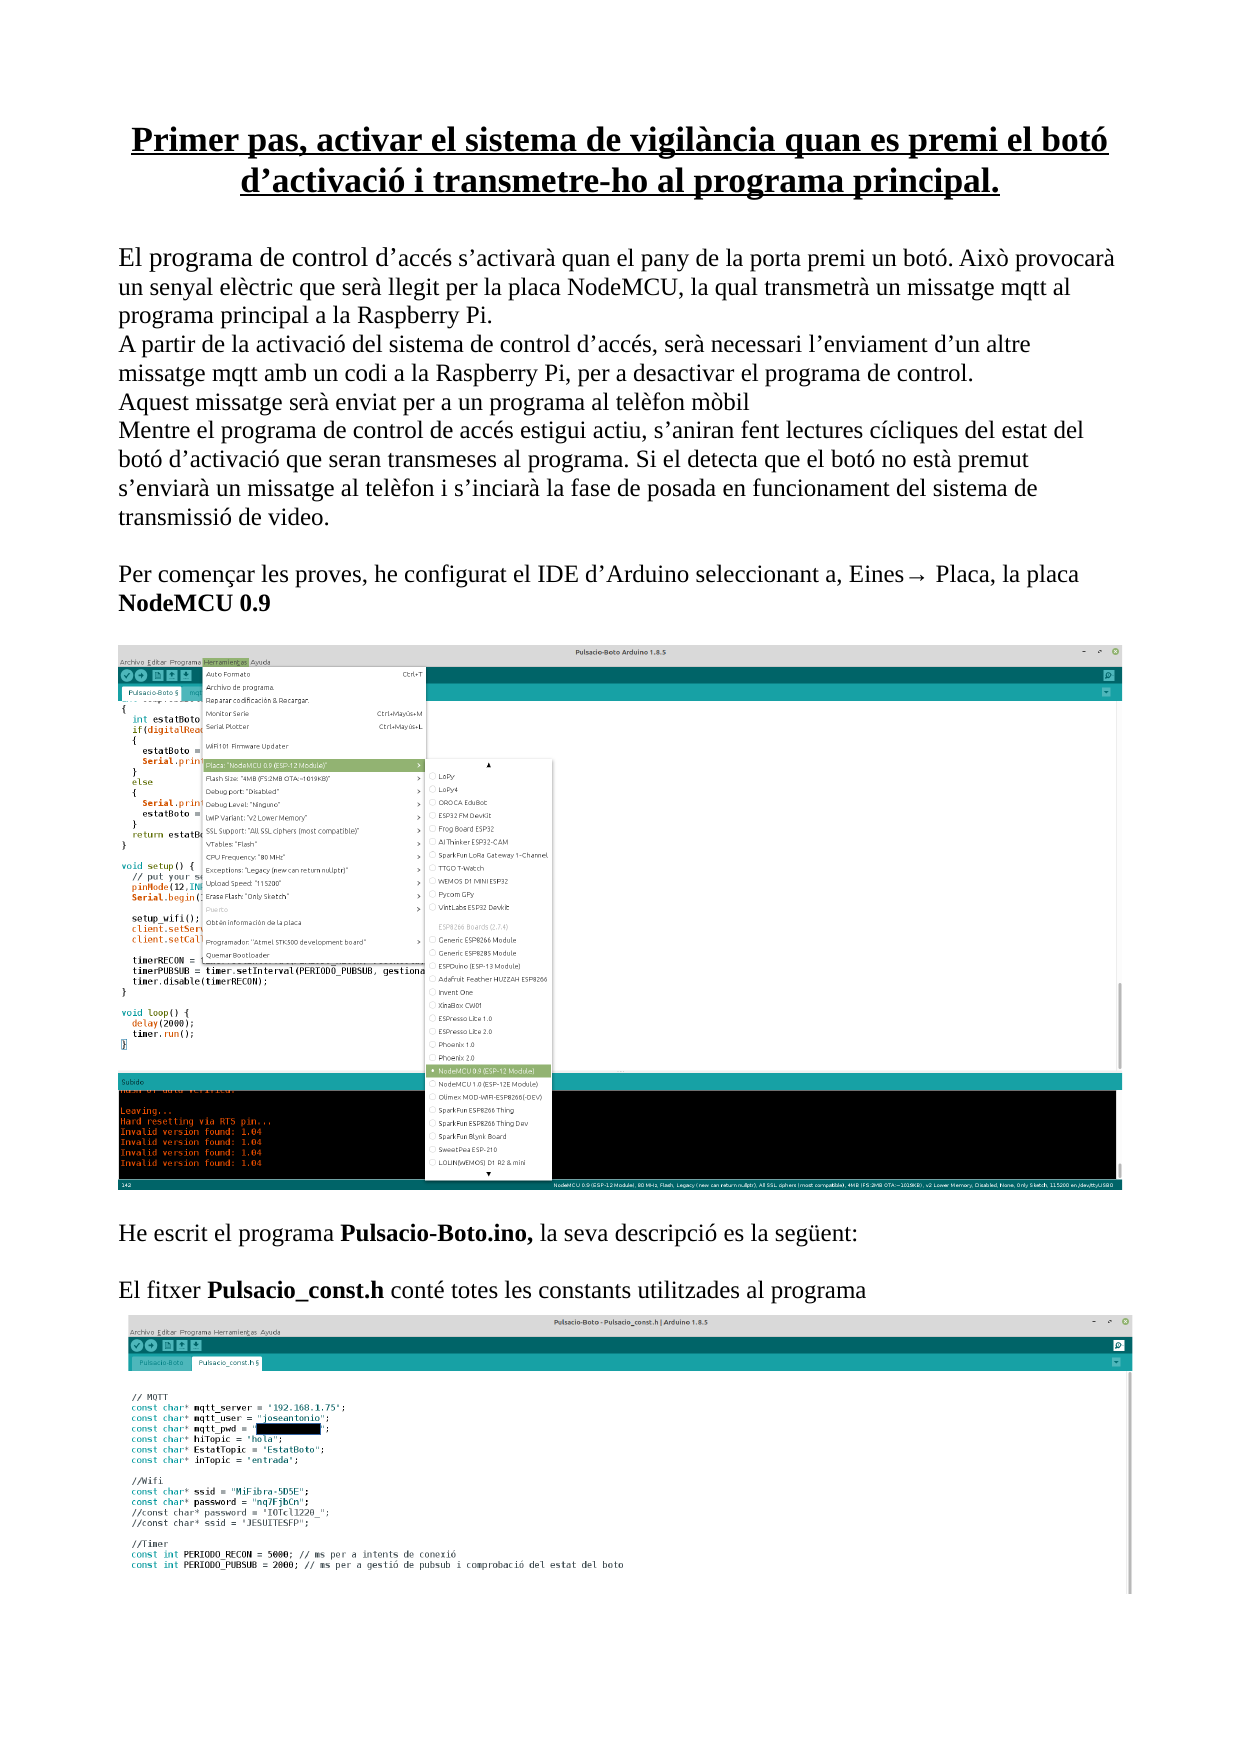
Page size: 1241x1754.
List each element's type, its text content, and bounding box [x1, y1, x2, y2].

picture [118, 645, 1123, 1190]
text He escrit el programa Pulsacio-Boto.ino, la seva descripció es la següent: [118, 1218, 1122, 1247]
text Primer pas, activar el sistema de vigilància quan es premi el botó d’activació i transmetre-ho al programa principal. [118, 118, 1122, 200]
text El fitxer Pulsacio_const.h conté totes les constants utilitzades al programa [118, 1276, 1122, 1304]
text A partir de la activació del sistema de control d’accés, serà necessari l’enviament d’un altre missatge mqtt amb un codi a la Raspberry Pi, per a desactivar el programa de control. [118, 329, 1122, 387]
text Mentre el programa de control de accés estigui actiu, s’aniran fent lectures cícliques del estat del botó d’activació que seran transmeses al programa. Si el detecta que el botó no està premut s’enviarà un missatge al telèfon i s’inciarà la fase de posada en funcionament del sistema de transmissió de video. [118, 416, 1122, 531]
text Aquest missatge serà enviat per a un programa al telèfon mòbil [118, 387, 1122, 416]
text El programa de control d’accés s’activarà quan el pany de la porta premi un botó. Això provocarà un senyal elèctric que serà llegit per la placa NodeMCU, la qual transmetrà un missatge mqtt al programa principal a la Raspberry Pi. [118, 241, 1122, 329]
text Per començar les proves, he configurat el IDE d’Arduino seleccionant a, Eines→ Placa, la placa NodeMCU 0.9 [118, 559, 1122, 617]
